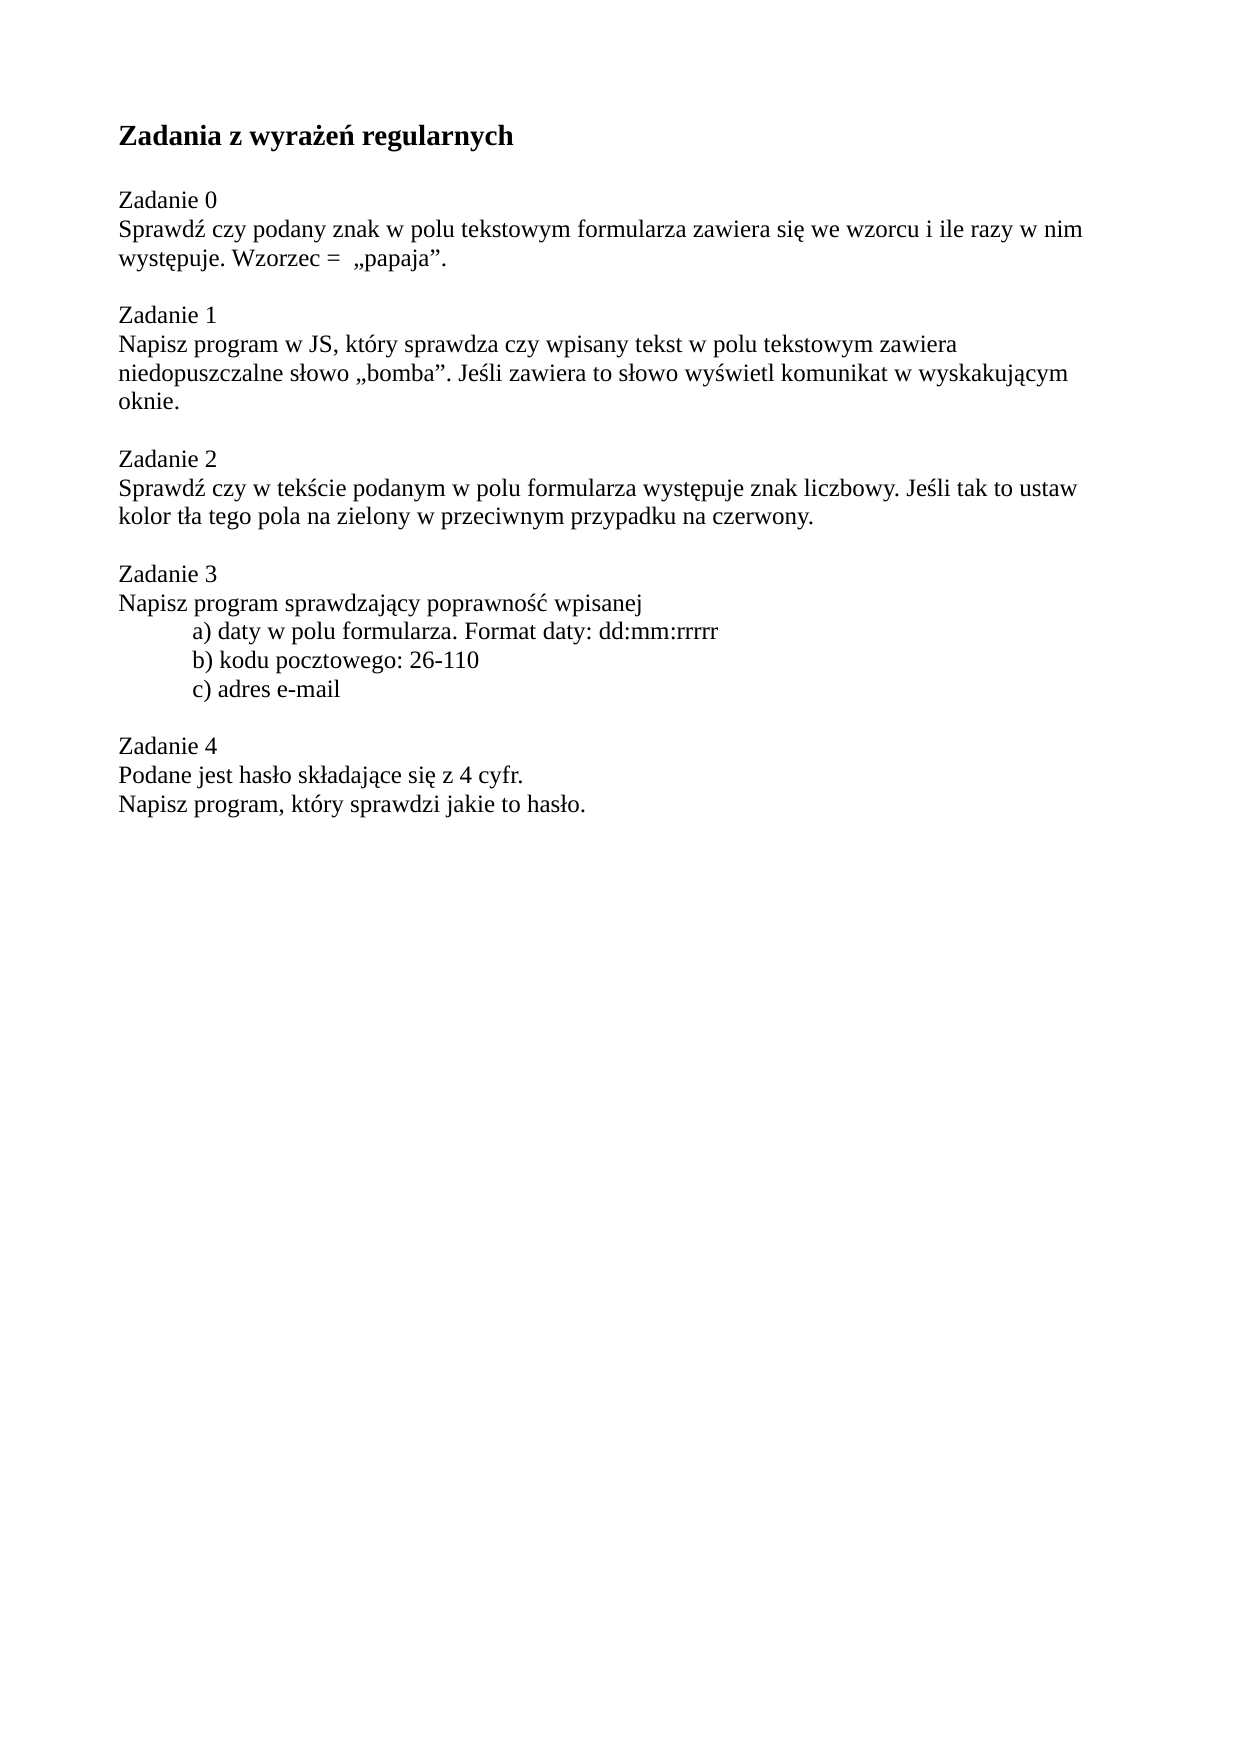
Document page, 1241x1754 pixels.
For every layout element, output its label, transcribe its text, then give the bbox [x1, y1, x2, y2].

text c) adres e-mail [118, 674, 1122, 703]
text Zadanie 0 [118, 185, 1122, 214]
text Napisz program w JS, który sprawdza czy wpisany tekst w polu tekstowym zawiera niedopuszczalne słowo „bomba”. Jeśli zawiera to słowo wyświetl komunikat w wyskakującym oknie. [118, 329, 1122, 415]
text Napisz program, który sprawdzi jakie to hasło. [118, 789, 1122, 818]
text Zadanie 3 [118, 559, 1122, 588]
text Zadanie 2 [118, 444, 1122, 473]
text Zadanie 4 [118, 731, 1122, 760]
text Podane jest hasło składające się z 4 cyfr. [118, 760, 1122, 789]
text Zadanie 1 [118, 300, 1122, 329]
text a) daty w polu formularza. Format daty: dd:mm:rrrrr [118, 616, 1122, 645]
text b) kodu pocztowego: 26-110 [118, 645, 1122, 674]
text Napisz program sprawdzający poprawność wpisanej [118, 588, 1122, 616]
text Zadania z wyrażeń regularnych [118, 118, 1122, 152]
text Sprawdź czy podany znak w polu tekstowym formularza zawiera się we wzorcu i ile razy w nim występuje. Wzorzec = „papaja”. [118, 214, 1122, 271]
text Sprawdź czy w tekście podanym w polu formularza występuje znak liczbowy. Jeśli tak to ustaw kolor tła tego pola na zielony w przeciwnym przypadku na czerwony. [118, 473, 1122, 530]
